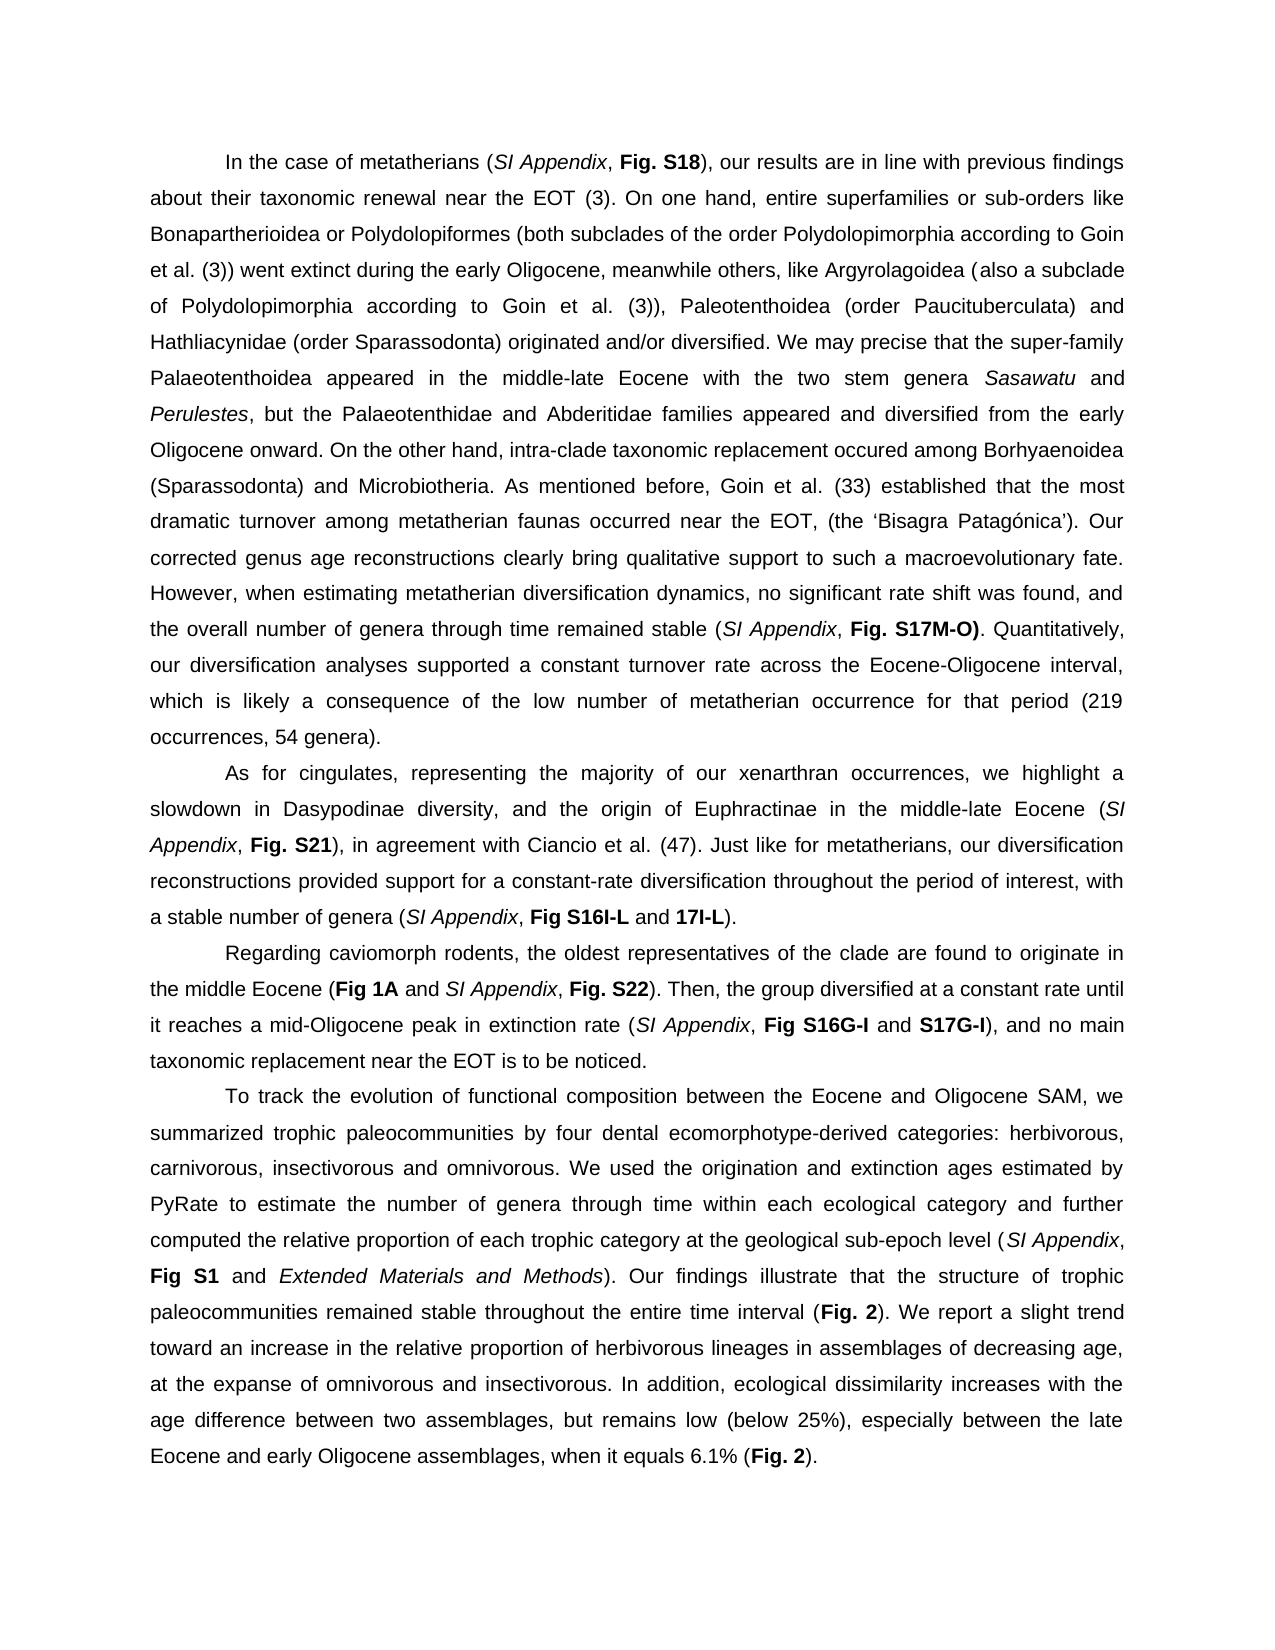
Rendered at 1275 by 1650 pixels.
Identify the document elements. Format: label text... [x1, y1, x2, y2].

text In the case of metatherians (SI Appendix, Fig. S18), our results are in line with previous findings about their taxonomic renewal near the EOT (3). On one hand, entire superfamilies or sub-orders like Bonapartherioidea or Polydolopiformes (both subclades of the order Polydolopimorphia according to Goin et al. (3)) went extinct during the early Oligocene, meanwhile others, like Argyrolagoidea (also a subclade of Polydolopimorphia according to Goin et al. (3)), Paleotenthoidea (order Paucituberculata) and Hathliacynidae (order Sparassodonta) originated and/or diversified. We may precise that the super-family Palaeotenthoidea appeared in the middle-late Eocene with the two stem genera Sasawatu and Perulestes, but the Palaeotenthidae and Abderitidae families appeared and diversified from the early Oligocene onward. On the other hand, intra-clade taxonomic replacement occured among Borhyaenoidea (Sparassodonta) and Microbiotheria. As mentioned before, Goin et al. (33) established that the most dramatic turnover among metatherian faunas occurred near the EOT, (the ‘Bisagra Patagónica’). Our corrected genus age reconstructions clearly bring qualitative support to such a macroevolutionary fate. However, when estimating metatherian diversification dynamics, no significant rate shift was found, and the overall number of genera through time remained stable (SI Appendix, Fig. S17M-O). Quantitatively, our diversification analyses supported a constant turnover rate across the Eocene-Oligocene interval, which is likely a consequence of the low number of metatherian occurrence for that period (219 occurrences, 54 genera). [150, 150, 1125, 749]
text To track the evolution of functional composition between the Eocene and Oligocene SAM, we summarized trophic paleocommunities by four dental ecomorphotype-derived categories: herbivorous, carnivorous, insectivorous and omnivorous. We used the origination and extinction ages estimated by PyRate to estimate the number of genera through time within each ecological category and further computed the relative proportion of each trophic category at the geological sub-epoch level (SI Appendix, Fig S1 and Extended Materials and Methods). Our findings illustrate that the structure of trophic paleocommunities remained stable throughout the entire time interval (Fig. 2). We report a slight trend toward an increase in the relative proportion of herbivorous lineages in assemblages of decreasing age, at the expanse of omnivorous and insectivorous. In addition, ecological dissimilarity increases with the age difference between two assemblages, but remains low (below 25%), especially between the late Eocene and early Oligocene assemblages, when it equals 6.1% (Fig. 2). [150, 1084, 1125, 1468]
text As for cingulates, representing the majority of our xenarthran occurrences, we highlight a slowdown in Dasypodinae diversity, and the origin of Euphractinae in the middle-late Eocene (SI Appendix, Fig. S21), in agreement with Ciancio et al. (47). Just like for metatherians, our diversification reconstructions provided support for a constant-rate diversification throughout the period of interest, with a stable number of genera (SI Appendix, Fig S16I-L and 17I-L). [150, 761, 1125, 929]
text Regarding caviomorph rodents, the oldest representatives of the clade are found to originate in the middle Eocene (Fig 1A and SI Appendix, Fig. S22). Then, the group diversified at a constant rate until it reaches a mid-Oligocene peak in extinction rate (SI Appendix, Fig S16G-I and S17G-I), and no main taxonomic replacement near the EOT is to be noticed. [150, 941, 1125, 1072]
